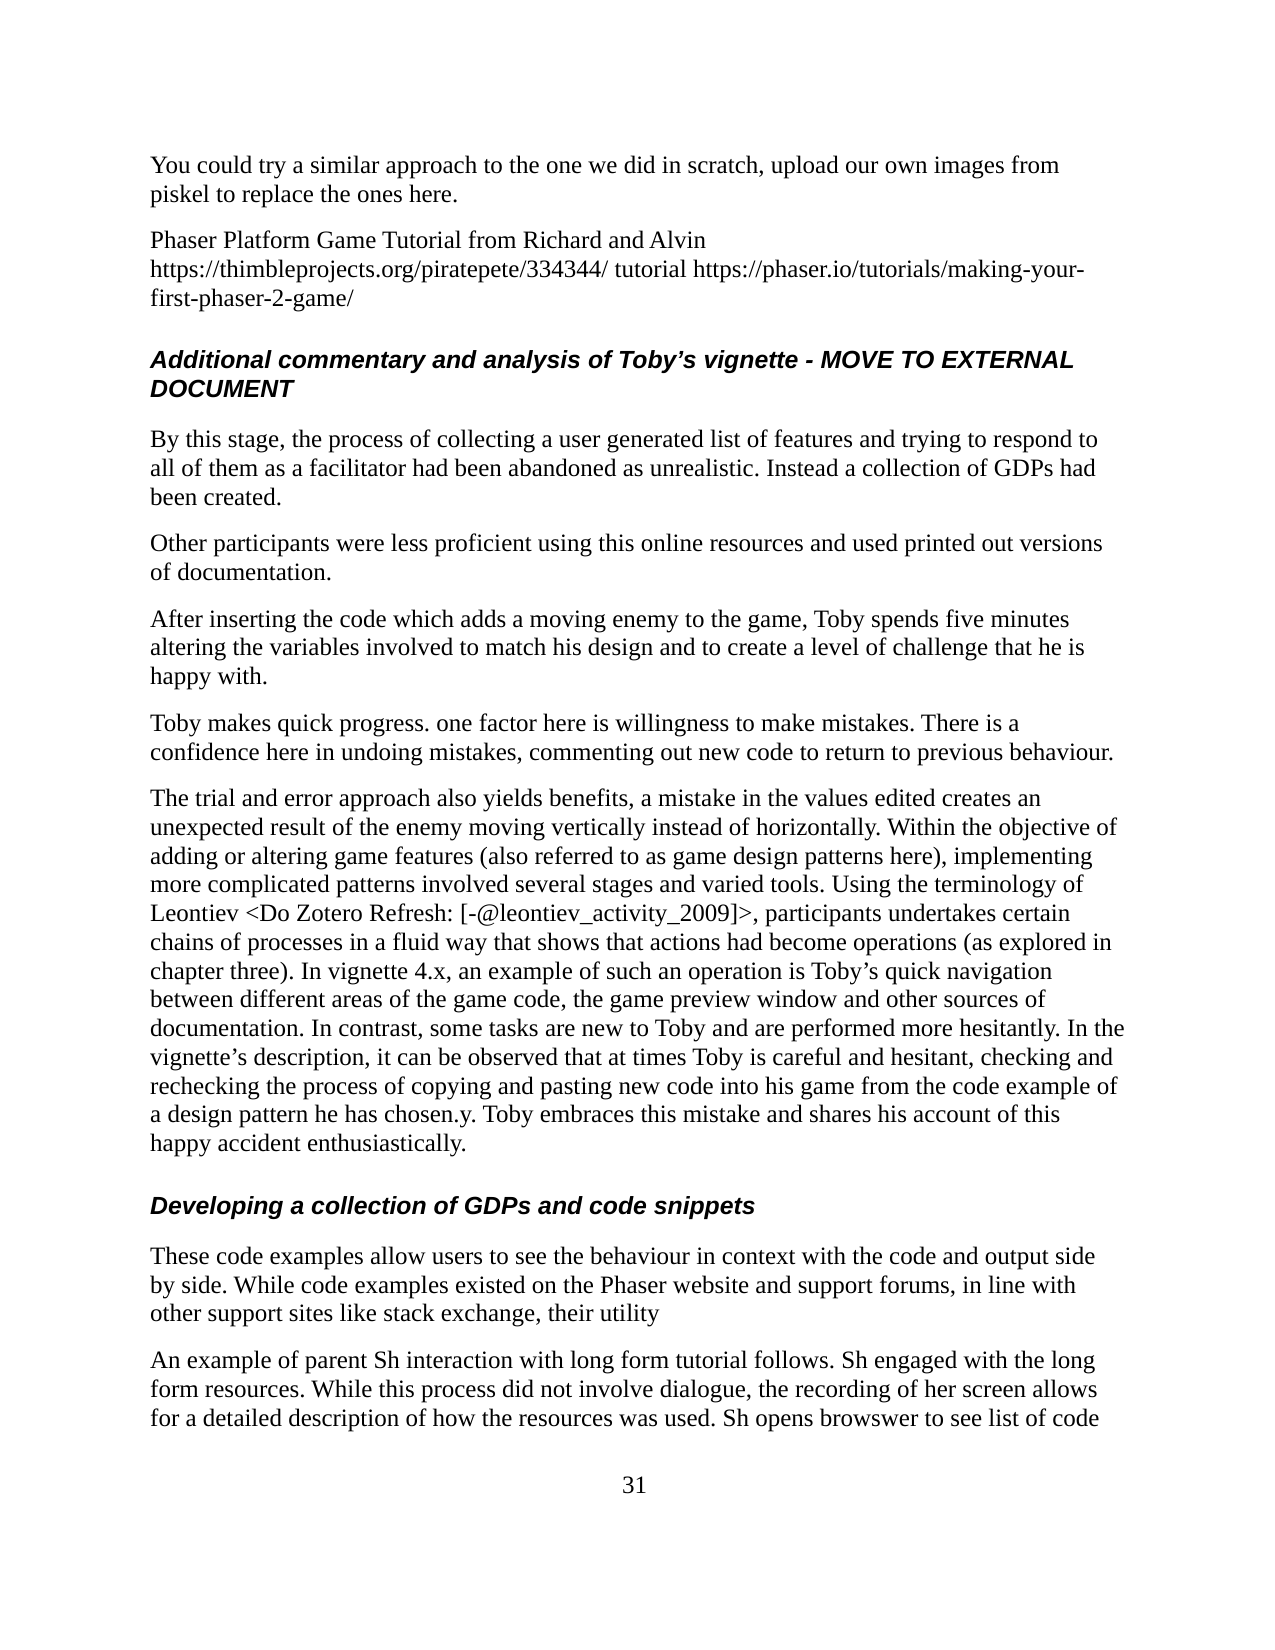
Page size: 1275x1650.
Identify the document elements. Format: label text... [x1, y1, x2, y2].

text These code examples allow users to see the behaviour in context with the code and output side by side. While code examples existed on the Phaser website and support forums, in line with other support sites like stack exchange, their utility [150, 1241, 1125, 1327]
text The trial and error approach also yields benefits, a mistake in the values edited creates an unexpected result of the enemy moving vertically instead of horizontally. Within the objective of adding or altering game features (also referred to as game design patterns here), implementing more complicated patterns involved several stages and varied tools. Using the terminology of Leontiev <Do Zotero Refresh: [-@leontiev_activity_2009]>, participants undertakes certain chains of processes in a fluid way that shows that actions had become operations (as explored in chapter three). In vignette 4.x, an example of such an operation is Toby’s quick navigation between different areas of the game code, the game preview window and other sources of documentation. In contrast, some tasks are new to Toby and are performed more hesitantly. In the vignette’s description, it can be observed that at times Toby is careful and hesitant, checking and rechecking the process of copying and pasting new code into his game from the code example of a design pattern he has chosen.y. Toby embraces this mistake and shares his account of this happy accident enthusiastically. [150, 783, 1125, 1157]
text After inserting the code which adds a moving enemy to the game, Toby spends five minutes altering the variables involved to match his design and to create a level of challenge that he is happy with. [150, 604, 1125, 690]
text Other participants were less proficient using this online resources and used printed out versions of documentation. [150, 528, 1125, 586]
text An example of parent Sh interaction with long form tutorial follows. Sh engaged with the long form resources. While this process did not involve dialogue, the recording of her screen allows for a detailed description of how the resources was used. Sh opens browswer to see list of code [150, 1345, 1125, 1431]
subtitle Additional commentary and analysis of Toby’s vignette - MOVE TO EXTERNAL DOCUMENT [150, 346, 1125, 403]
subtitle Developing a collection of GDPs and code snippets [150, 1191, 1125, 1219]
text Toby makes quick progress. one factor here is willingness to make mistakes. There is a confidence here in undoing mistakes, commenting out new code to return to previous behaviour. [150, 708, 1125, 765]
text You could try a similar approach to the one we did in scratch, upload our own images from piskel to replace the ones here. [150, 150, 1125, 207]
text By this stage, the process of collecting a user generated list of features and trying to respond to all of them as a facilitator had been abandoned as unrealistic. Instead a collection of GDPs had been created. [150, 424, 1125, 510]
text Phaser Platform Game Tutorial from Richard and Alvin https://thimbleprojects.org/piratepete/334344/ tutorial https://phaser.io/tutorials/making-your-first-phaser-2-game/ [150, 225, 1125, 312]
